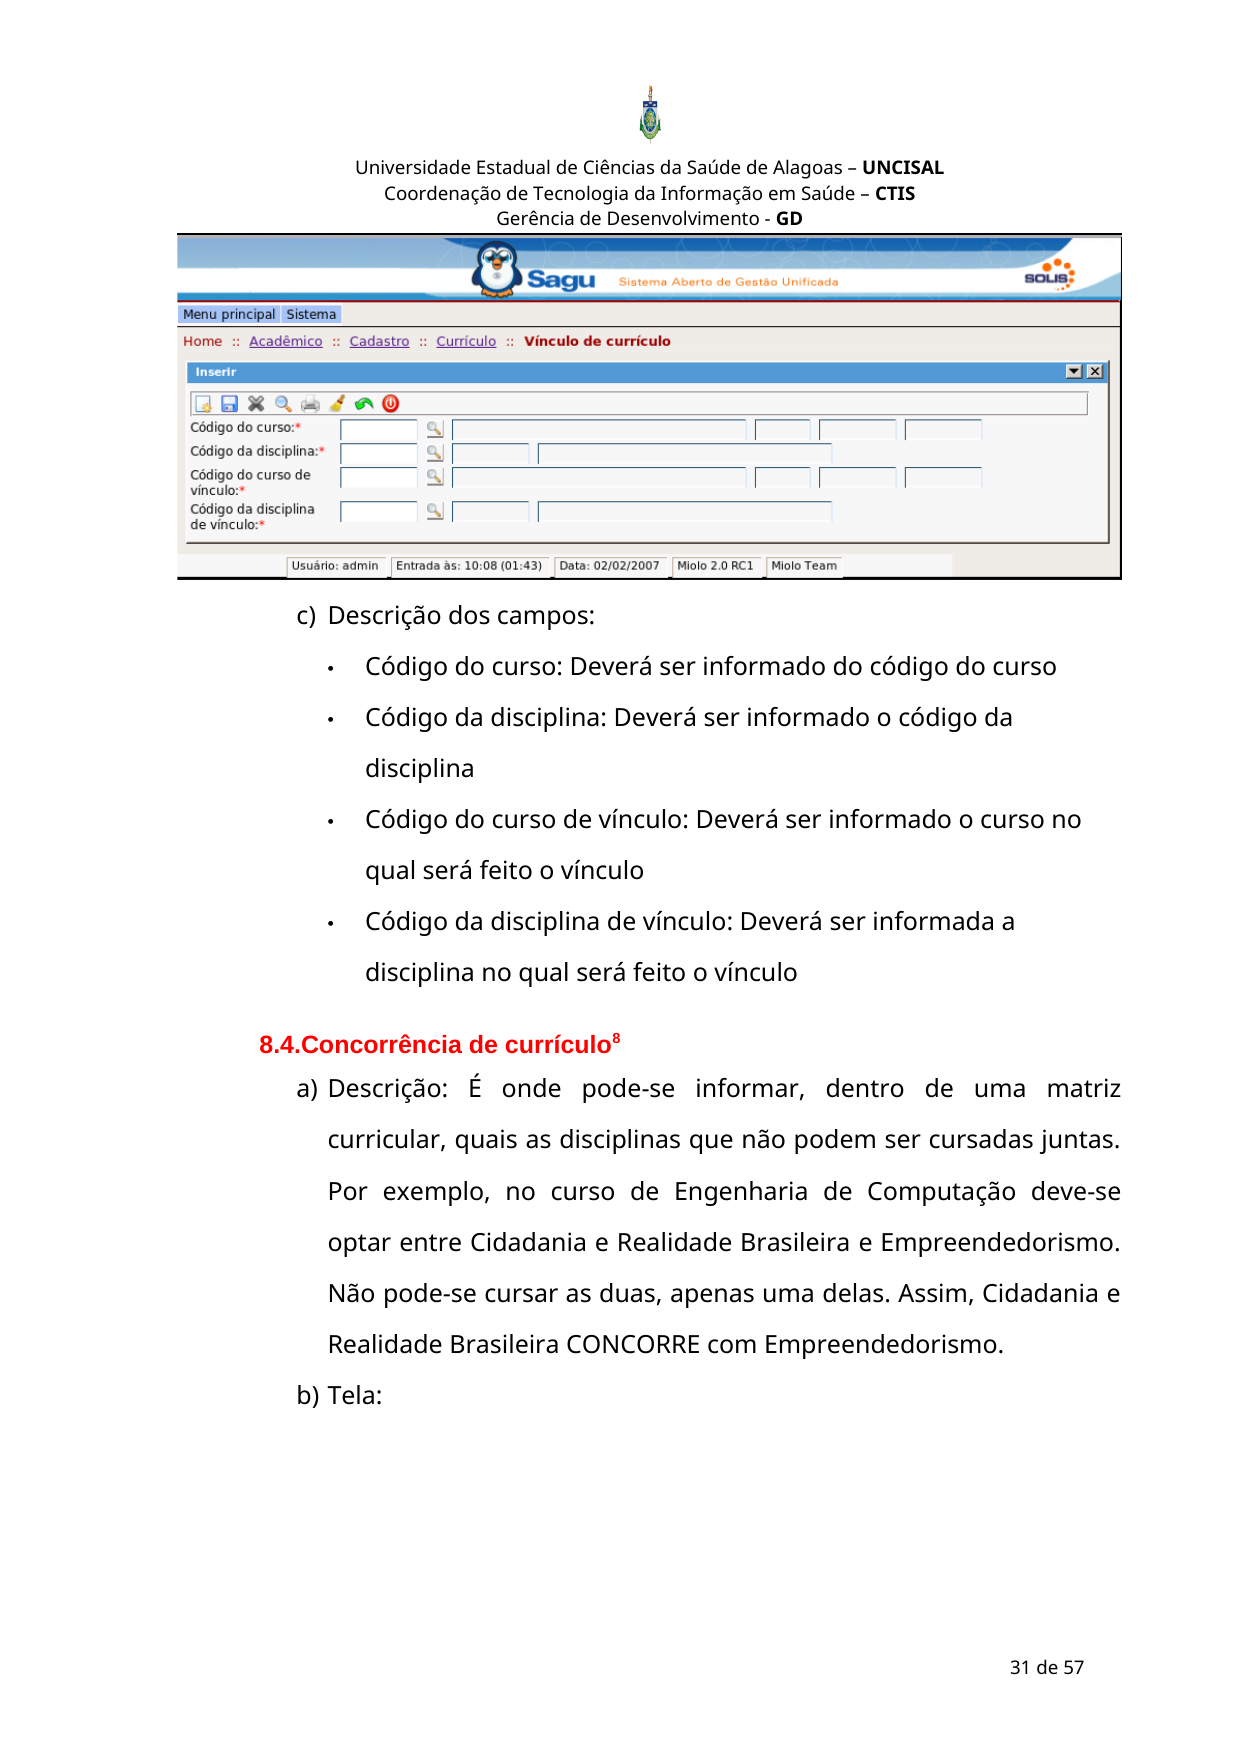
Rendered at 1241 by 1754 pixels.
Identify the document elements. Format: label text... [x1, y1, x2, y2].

list Descrição: É onde pode-se informar, dentro de uma matriz curricular, quais as disciplinas que não podem ser cursadas juntas. Por exemplo, no curso de Engenharia de Computação deve-se optar entre Cidadania e Realidade Brasileira e Empreendedorismo. Não pode-se cursar as duas, apenas uma delas. Assim, Cidadania e Realidade Brasileira CONCORRE com Empreendedorismo. [290, 1071, 1122, 1360]
picture [177, 235, 1122, 581]
list Tela: [290, 1377, 1122, 1411]
list Código da disciplina: Deverá ser informado o código da disciplina [327, 699, 1122, 784]
list Código do curso de vínculo: Deverá ser informado o curso no qual será feito o vínculo [327, 801, 1122, 887]
list Descrição dos campos: [290, 581, 1122, 631]
subtitle Concorrência de currículo8 [252, 1031, 1122, 1058]
list Código do curso: Deverá ser informado do código do curso [327, 648, 1122, 682]
picture [638, 82, 662, 146]
list Código da disciplina de vínculo: Deverá ser informada a disciplina no qual será feito o vínculo [327, 903, 1122, 989]
